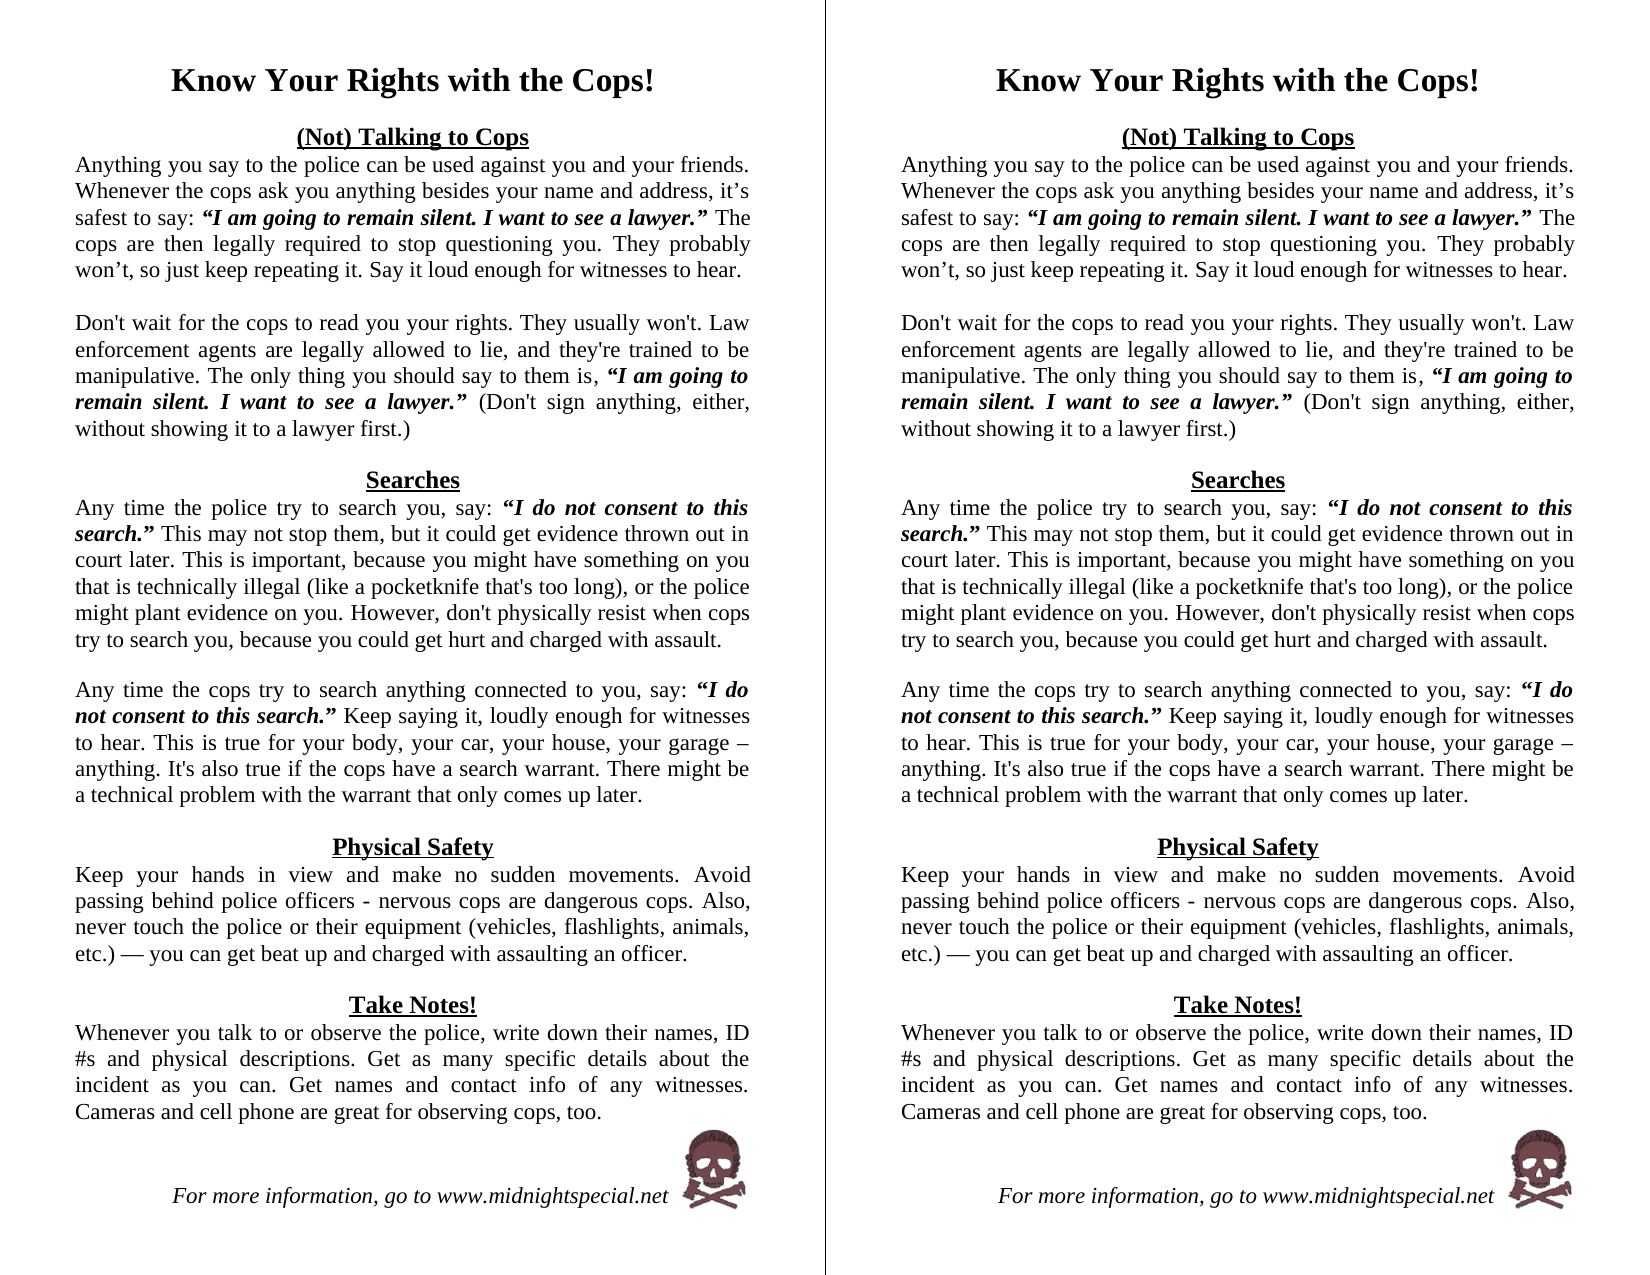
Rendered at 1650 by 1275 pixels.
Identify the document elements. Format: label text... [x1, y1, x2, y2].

text Keep your hands in view and make no sudden movements. Avoid passing behind police officers - nervous cops are dangerous cops. Also, never touch the police or their equipment (vehicles, flashlights, animals, etc.) — you can get beat up and charged with assaulting an officer. [901, 861, 1575, 966]
text (Not) Talking to Cops [75, 122, 751, 151]
picture [676, 1127, 752, 1211]
text Any time the police try to search you, say: “I do not consent to this search.” This may not stop them, but it could get evidence thrown out in court later. This is important, because you might have something on you that is technically illegal (like a pocketknife that's too long), or the police might plant evidence on you. However, don't physically resist when cops try to search you, because you could get hurt and charged with assault. [901, 494, 1575, 652]
text Don't wait for the cops to read you your rights. They usually won't. Law enforcement agents are legally allowed to lie, and they're trained to be manipulative. The only thing you should say to them is, “I am going to remain silent. I want to see a lawyer.” (Don't sign anything, either, without showing it to a lawyer first.) [75, 309, 751, 441]
text Know Your Rights with the Cops! [75, 60, 751, 98]
text Keep your hands in view and make no sudden movements. Avoid passing behind police officers - nervous cops are dangerous cops. Also, never touch the police or their equipment (vehicles, flashlights, animals, etc.) — you can get beat up and charged with assaulting an officer. [75, 861, 751, 966]
text Any time the cops try to search anything connected to you, say: “I do not consent to this search.” Keep saying it, loudly enough for witnesses to hear. This is true for your body, your car, your house, your garage – anything. It's also true if the cops have a search warrant. There might be a technical problem with the warrant that only comes up later. [901, 676, 1575, 808]
text For more information, go to www.midnightspecial.net [901, 1182, 1502, 1208]
text Any time the cops try to search anything connected to you, say: “I do not consent to this search.” Keep saying it, loudly enough for witnesses to hear. This is true for your body, your car, your house, your garage – anything. It's also true if the cops have a search warrant. There might be a technical problem with the warrant that only comes up later. [75, 676, 751, 808]
text Anything you say to the police can be used against you and your friends. Whenever the cops ask you anything besides your name and address, it’s safest to say: “I am going to remain silent. I want to see a lawyer.” The cops are then legally required to stop questioning you. They probably won’t, so just keep repeating it. Say it loud enough for witnesses to hear. [75, 151, 751, 283]
picture [1502, 1127, 1578, 1211]
text Take Notes! [75, 990, 751, 1019]
text Don't wait for the cops to read you your rights. They usually won't. Law enforcement agents are legally allowed to lie, and they're trained to be manipulative. The only thing you should say to them is, “I am going to remain silent. I want to see a lawyer.” (Don't sign anything, either, without showing it to a lawyer first.) [901, 309, 1575, 441]
text Physical Safety [75, 832, 751, 861]
text Anything you say to the police can be used against you and your friends. Whenever the cops ask you anything besides your name and address, it’s safest to say: “I am going to remain silent. I want to see a lawyer.” The cops are then legally required to stop questioning you. They probably won’t, so just keep repeating it. Say it loud enough for witnesses to hear. [901, 151, 1575, 283]
text Whenever you talk to or observe the police, write down their names, ID #s and physical descriptions. Get as many specific details about the incident as you can. Get names and contact info of any witnesses. Cameras and cell phone are great for observing cops, too. [901, 1019, 1575, 1124]
text Searches [901, 465, 1575, 494]
text (Not) Talking to Cops [901, 122, 1575, 151]
text Know Your Rights with the Cops! [901, 60, 1575, 98]
text Searches [75, 465, 751, 494]
text Physical Safety [901, 832, 1575, 861]
text For more information, go to www.midnightspecial.net [75, 1182, 676, 1208]
text Take Notes! [901, 990, 1575, 1019]
text Whenever you talk to or observe the police, write down their names, ID #s and physical descriptions. Get as many specific details about the incident as you can. Get names and contact info of any witnesses. Cameras and cell phone are great for observing cops, too. [75, 1019, 751, 1124]
text Any time the police try to search you, say: “I do not consent to this search.” This may not stop them, but it could get evidence thrown out in court later. This is important, because you might have something on you that is technically illegal (like a pocketknife that's too long), or the police might plant evidence on you. However, don't physically resist when cops try to search you, because you could get hurt and charged with assault. [75, 494, 751, 652]
